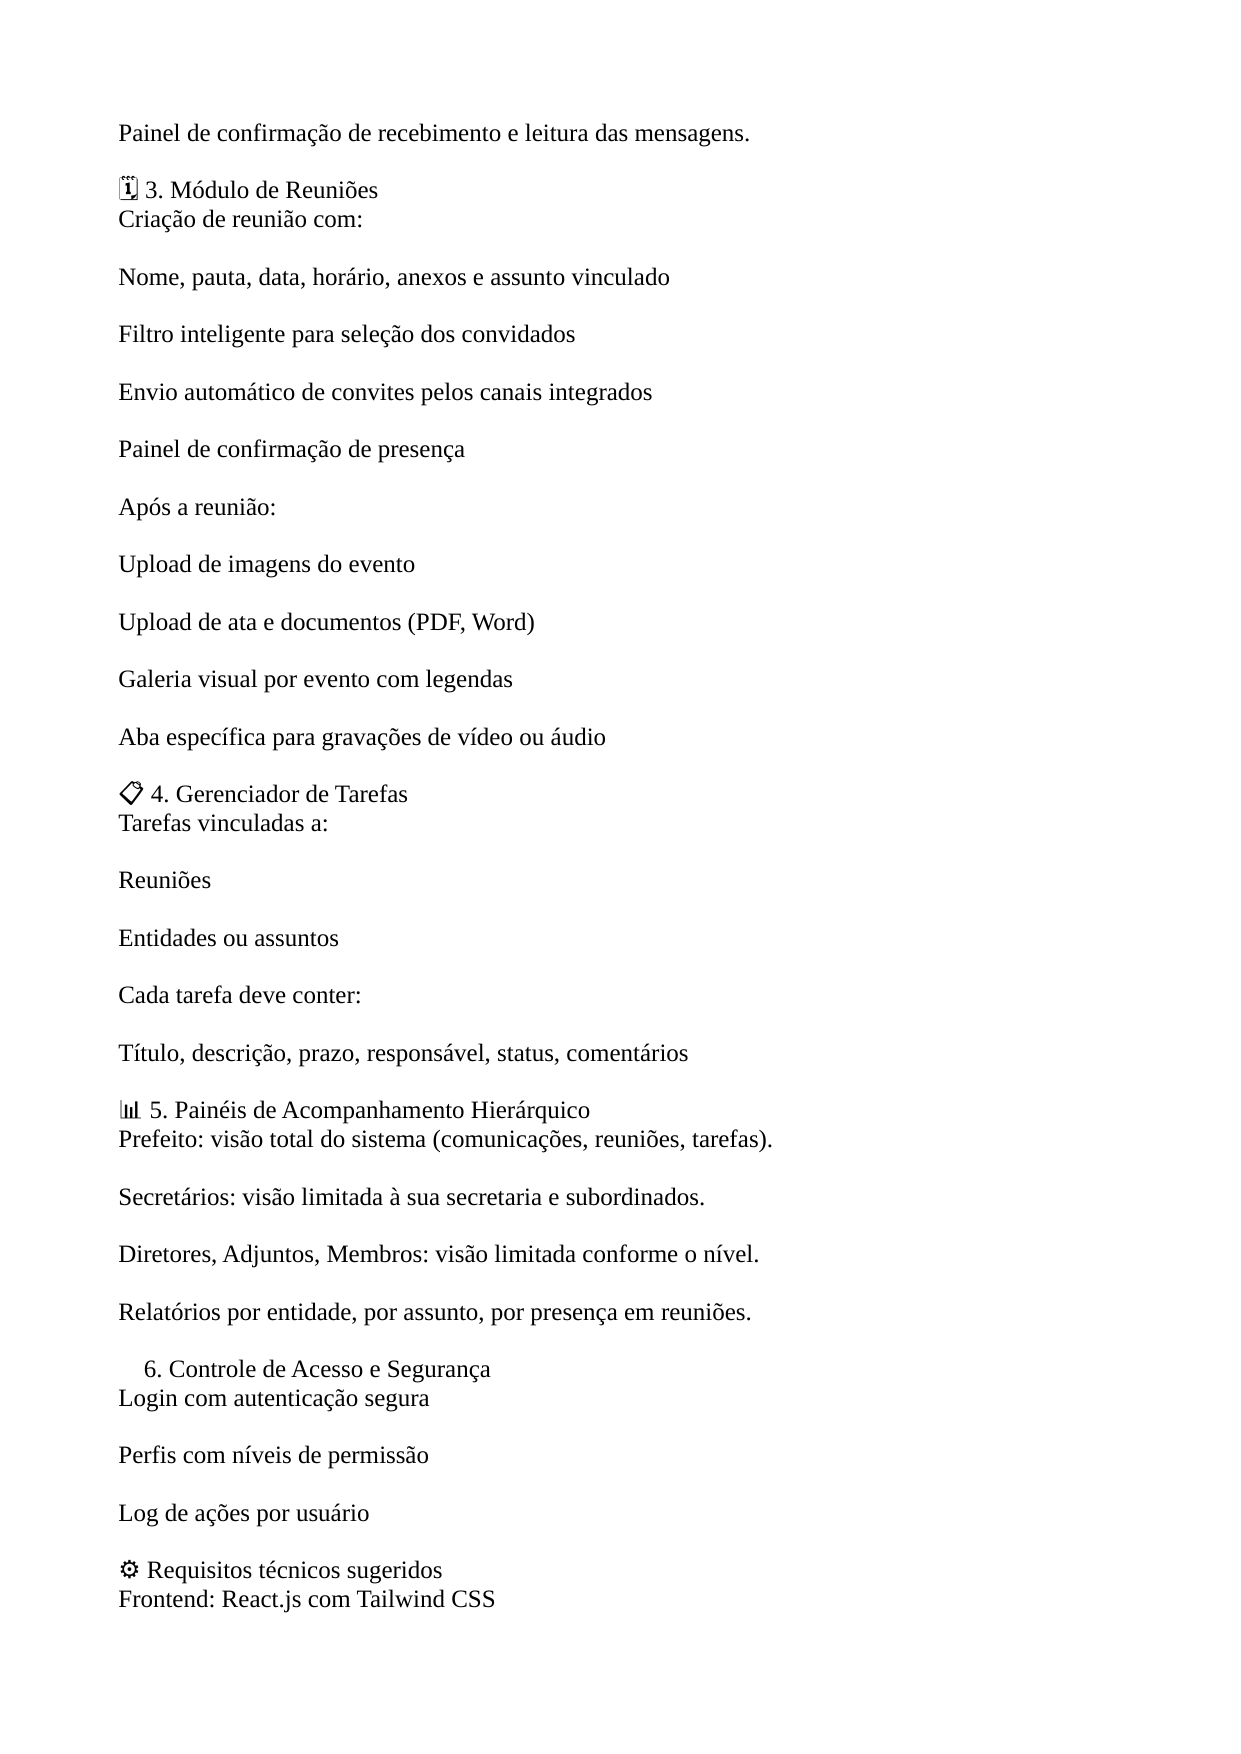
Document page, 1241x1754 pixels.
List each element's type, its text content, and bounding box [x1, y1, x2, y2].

text Tarefas vinculadas a: [118, 808, 1122, 837]
text Nome, pauta, data, horário, anexos e assunto vinculado [118, 262, 1122, 291]
text Galeria visual por evento com legendas [118, 664, 1122, 693]
text Após a reunião: [118, 492, 1122, 521]
text Relatórios por entidade, por assunto, por presença em reuniões. [118, 1297, 1122, 1326]
text Título, descrição, prazo, responsável, status, comentários [118, 1038, 1122, 1067]
text Cada tarefa deve conter: [118, 981, 1122, 1009]
text Entidades ou assuntos [118, 923, 1122, 952]
text Frontend: React.js com Tailwind CSS [118, 1584, 1122, 1613]
text Upload de ata e documentos (PDF, Word) [118, 607, 1122, 636]
text 📋 4. Gerenciador de Tarefas [118, 779, 1122, 808]
text Painel de confirmação de recebimento e leitura das mensagens. [118, 118, 1122, 147]
text Diretores, Adjuntos, Membros: visão limitada conforme o nível. [118, 1239, 1122, 1268]
text Aba específica para gravações de vídeo ou áudio [118, 722, 1122, 751]
text Log de ações por usuário [118, 1498, 1122, 1527]
text Reuniões [118, 866, 1122, 894]
text Painel de confirmação de presença [118, 434, 1122, 463]
text Prefeito: visão total do sistema (comunicações, reuniões, tarefas). [118, 1124, 1122, 1153]
text 🗓️ 3. Módulo de Reuniões [118, 176, 1122, 204]
text ⚙️ Requisitos técnicos sugeridos [118, 1556, 1122, 1584]
text Envio automático de convites pelos canais integrados [118, 377, 1122, 406]
text Secretários: visão limitada à sua secretaria e subordinados. [118, 1182, 1122, 1211]
text 📊 5. Painéis de Acompanhamento Hierárquico [118, 1096, 1122, 1124]
text 🔐 6. Controle de Acesso e Segurança [118, 1354, 1122, 1383]
text Perfis com níveis de permissão [118, 1441, 1122, 1469]
text Criação de reunião com: [118, 204, 1122, 233]
text Login com autenticação segura [118, 1383, 1122, 1412]
text Upload de imagens do evento [118, 549, 1122, 578]
text Filtro inteligente para seleção dos convidados [118, 319, 1122, 348]
